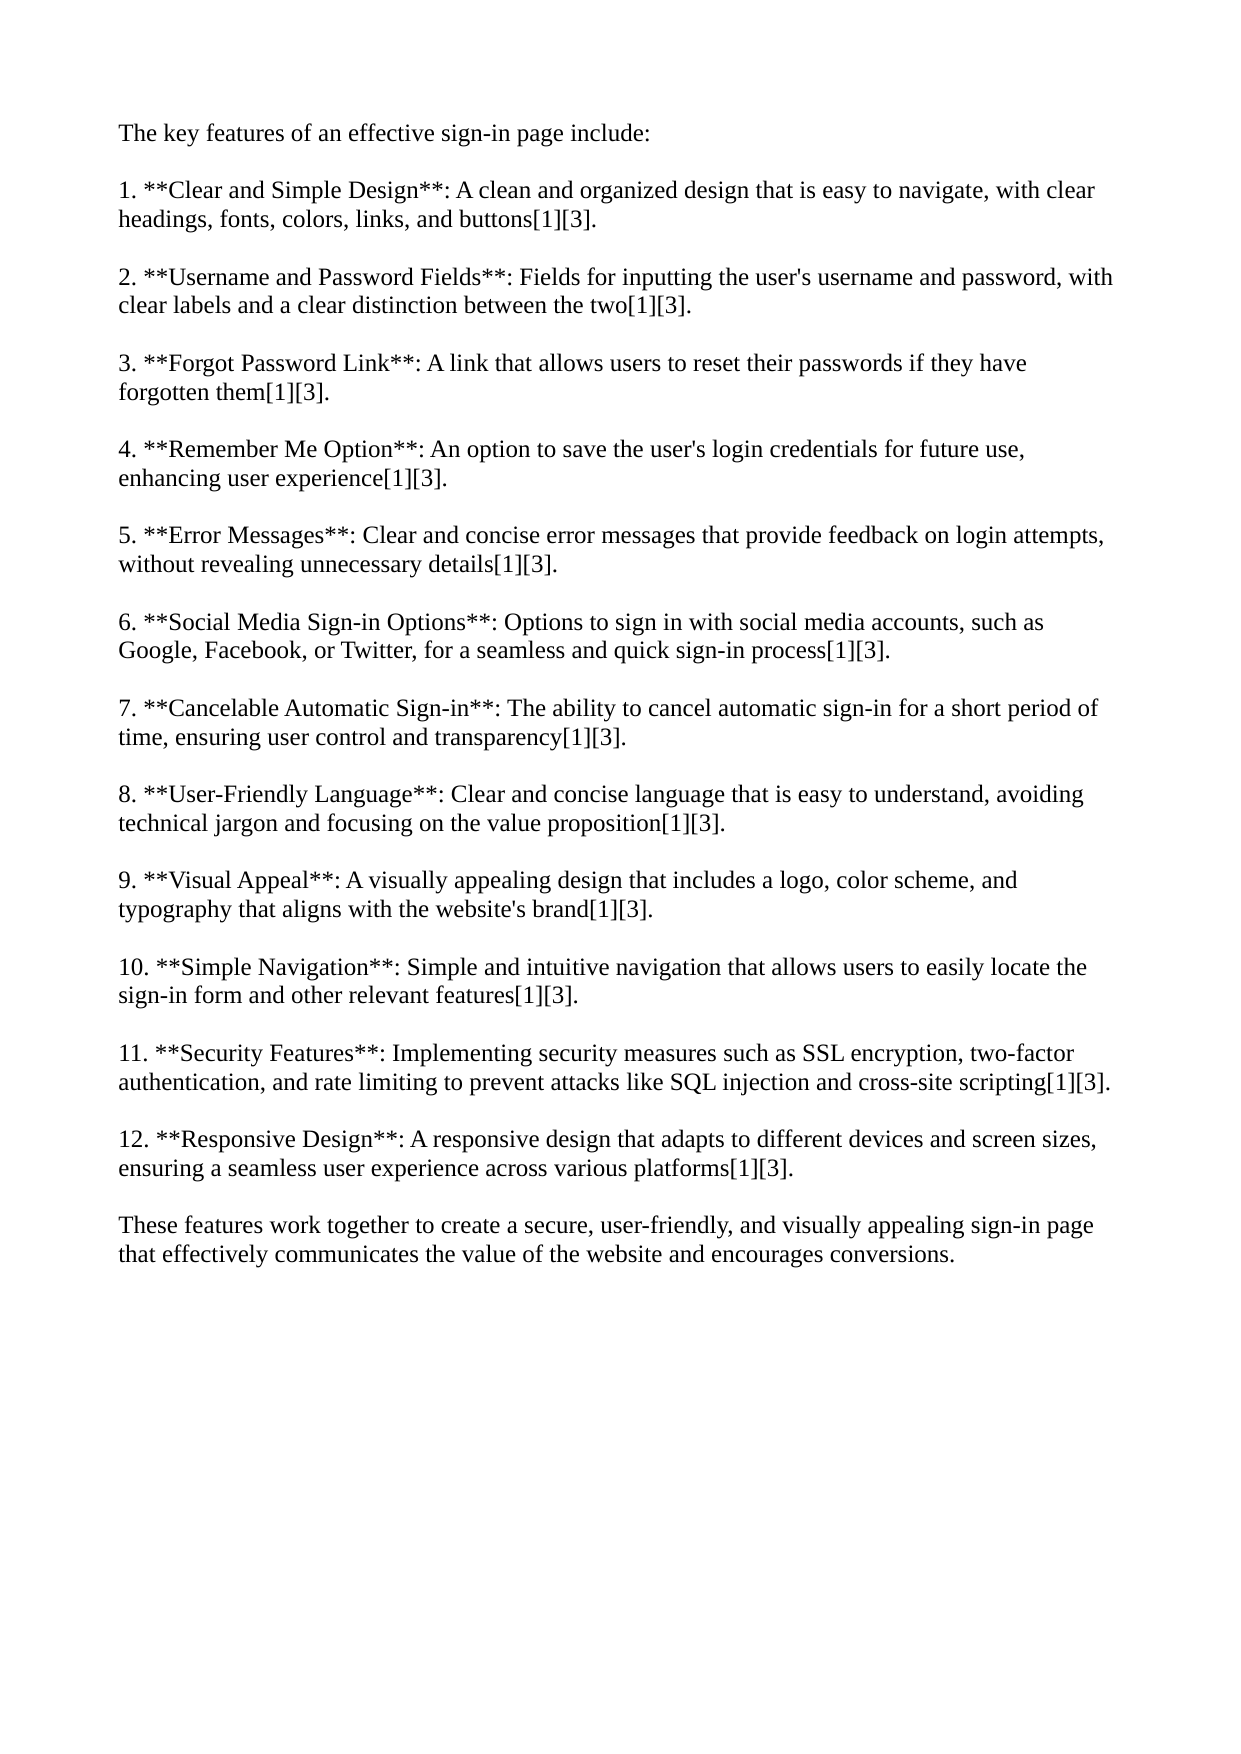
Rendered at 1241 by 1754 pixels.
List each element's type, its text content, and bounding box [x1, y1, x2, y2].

text The key features of an effective sign-in page include: 1. **Clear and Simple Design**: A clean and organized design that is easy to navigate, with clear headings, fonts, colors, links, and buttons[1][3]. 2. **Username and Password Fields**: Fields for inputting the user's username and password, with clear labels and a clear distinction between the two[1][3]. 3. **Forgot Password Link**: A link that allows users to reset their passwords if they have forgotten them[1][3]. 4. **Remember Me Option**: An option to save the user's login credentials for future use, enhancing user experience[1][3]. 5. **Error Messages**: Clear and concise error messages that provide feedback on login attempts, without revealing unnecessary details[1][3]. 6. **Social Media Sign-in Options**: Options to sign in with social media accounts, such as Google, Facebook, or Twitter, for a seamless and quick sign-in process[1][3]. 7. **Cancelable Automatic Sign-in**: The ability to cancel automatic sign-in for a short period of time, ensuring user control and transparency[1][3]. 8. **User-Friendly Language**: Clear and concise language that is easy to understand, avoiding technical jargon and focusing on the value proposition[1][3]. 9. **Visual Appeal**: A visually appealing design that includes a logo, color scheme, and typography that aligns with the website's brand[1][3]. 10. **Simple Navigation**: Simple and intuitive navigation that allows users to easily locate the sign-in form and other relevant features[1][3]. 11. **Security Features**: Implementing security measures such as SSL encryption, two-factor authentication, and rate limiting to prevent attacks like SQL injection and cross-site scripting[1][3]. 12. **Responsive Design**: A responsive design that adapts to different devices and screen sizes, ensuring a seamless user experience across various platforms[1][3]. These features work together to create a secure, user-friendly, and visually appealing sign-in page that effectively communicates the value of the website and encourages conversions. [118, 118, 1122, 1297]
